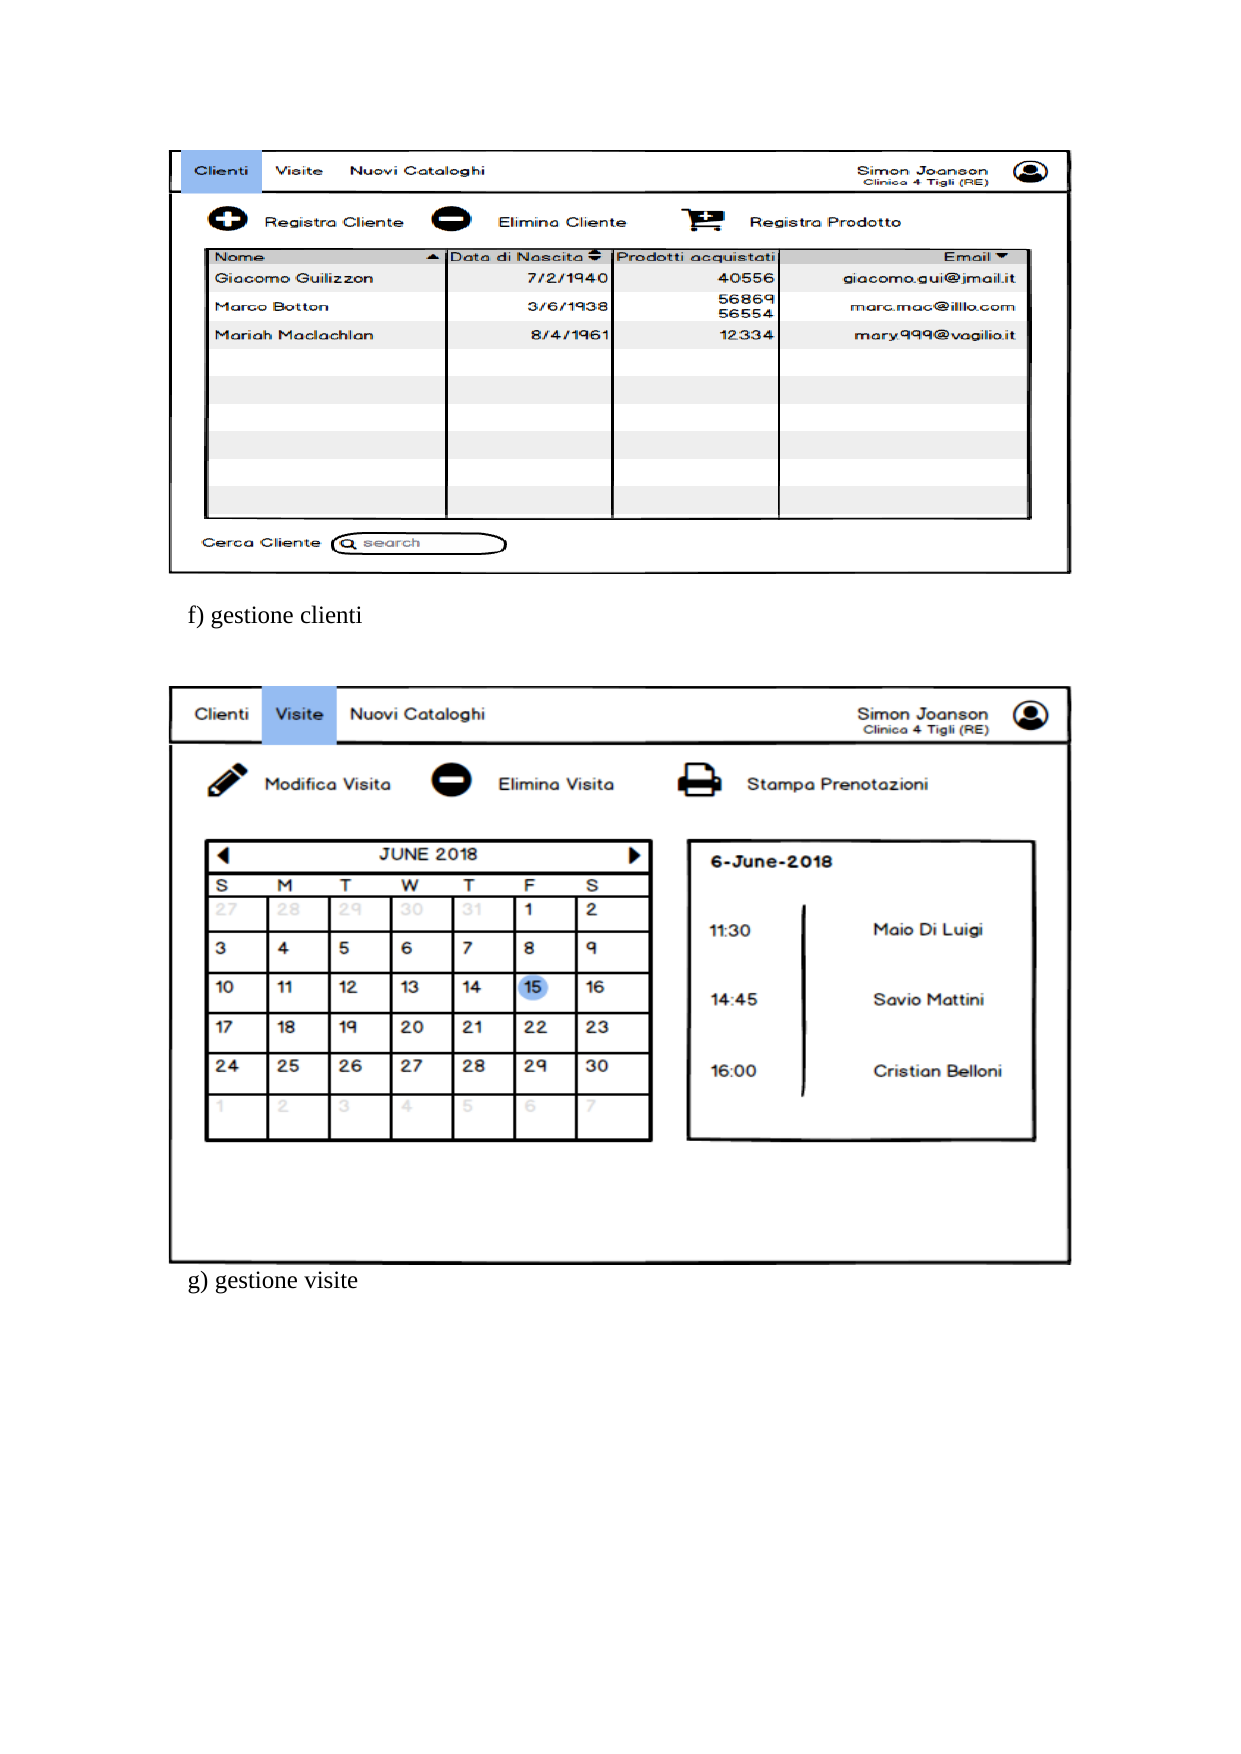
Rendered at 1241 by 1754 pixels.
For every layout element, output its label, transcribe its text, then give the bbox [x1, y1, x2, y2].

text f) gestione clienti [187, 600, 1090, 628]
text g) gestione visite [187, 1253, 1090, 1293]
